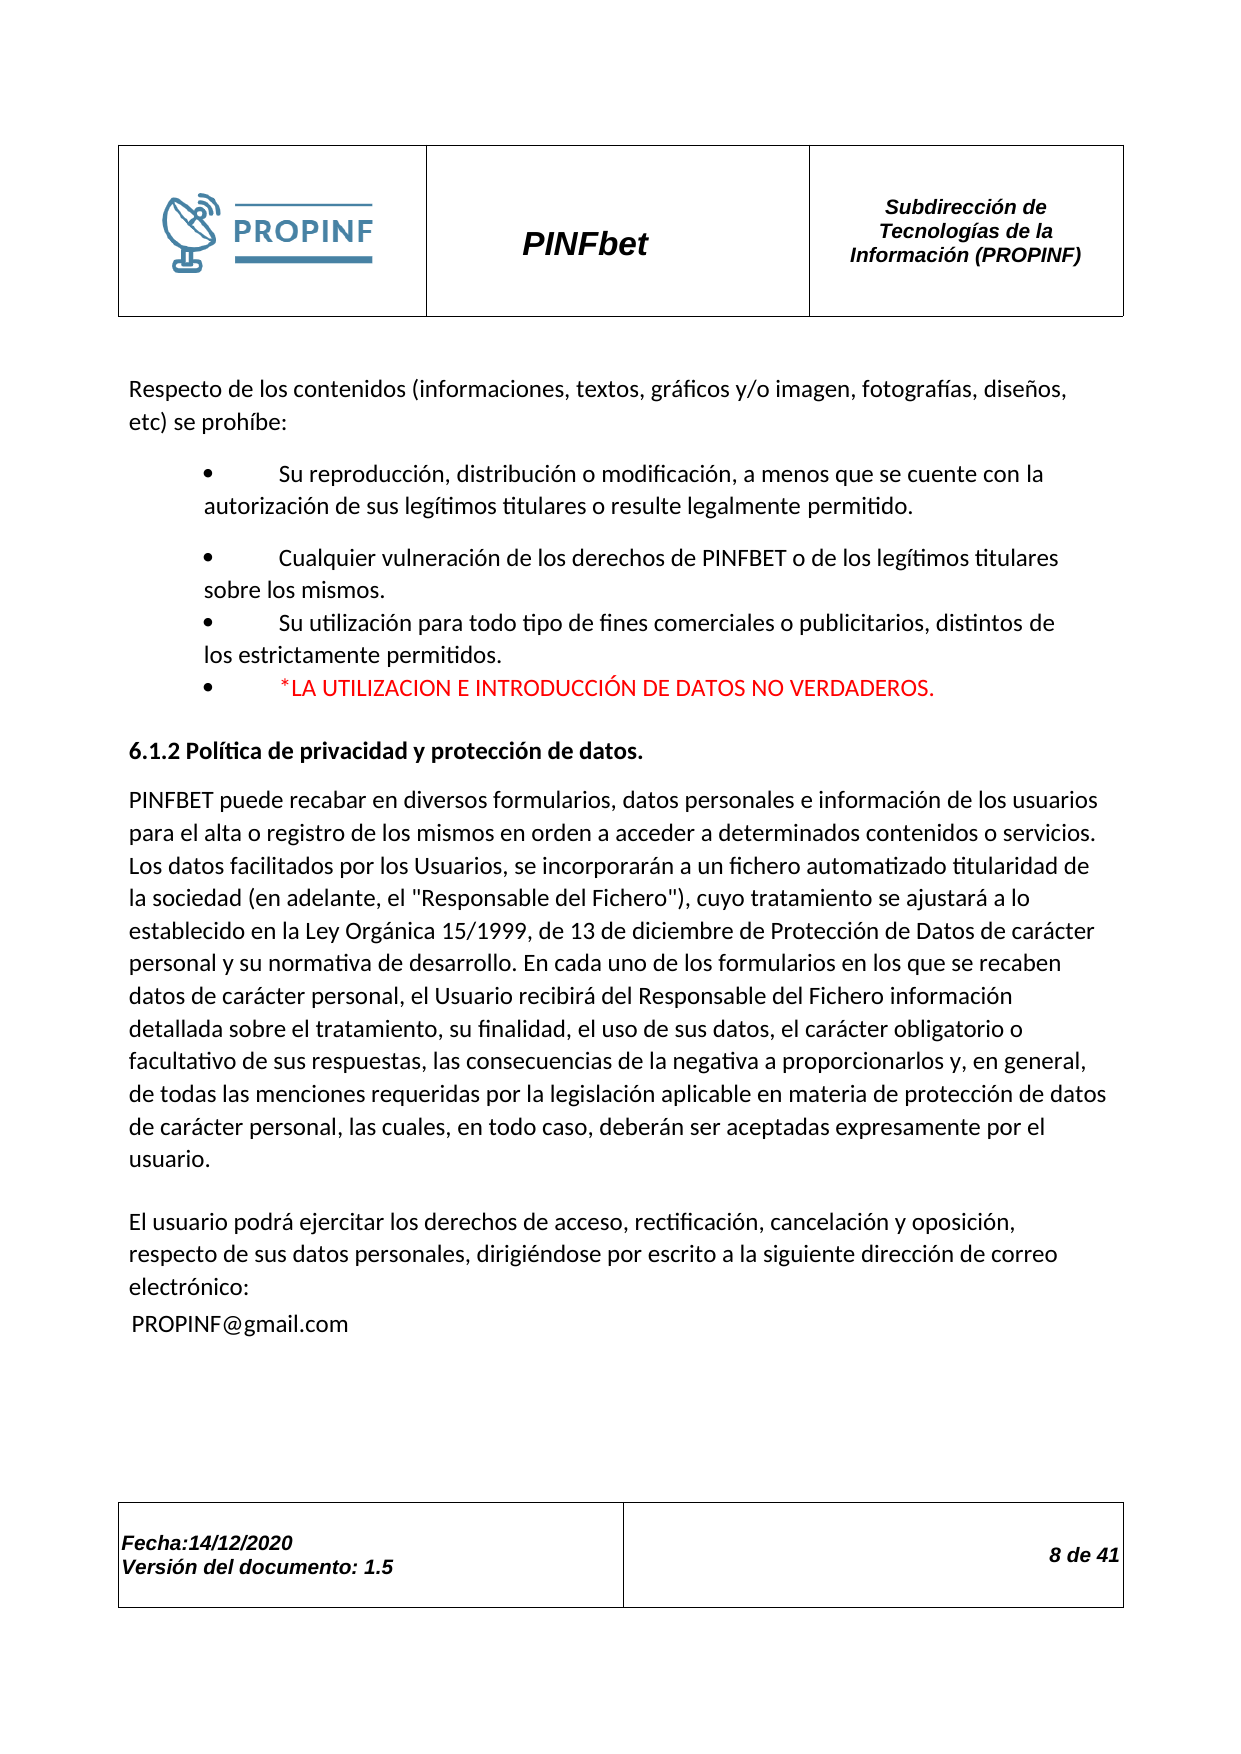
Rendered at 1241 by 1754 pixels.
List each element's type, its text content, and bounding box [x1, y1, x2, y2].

text El usuario podrá ejercitar los derechos de acceso, rectificación, cancelación y oposición, respecto de sus datos personales, dirigiéndose por escrito a la siguiente dirección de correo electrónico: [129, 1206, 1062, 1302]
text Respecto de los contenidos (informaciones, textos, gráficos y/o imagen, fotografías, diseños, etc) se prohíbe: [129, 374, 1110, 437]
list Su utilización para todo tipo de fines comerciales o publicitarios, distintos de los estrictamente permitidos. [204, 607, 1075, 670]
list *LA UTILIZACION E INTRODUCCIÓN DE DATOS NO VERDADEROS. [204, 672, 1075, 703]
text PINFBET puede recabar en diversos formularios, datos personales e información de los usuarios para el alta o registro de los mismos en orden a acceder a determinados contenidos o servicios. Los datos facilitados por los Usuarios, se incorporarán a un fichero automatizado titularidad de la sociedad (en adelante, el "Responsable del Fichero"), cuyo tratamiento se ajustará a lo establecido en la Ley Orgánica 15/1999, de 13 de diciembre de Protección de Datos de carácter personal y su normativa de desarrollo. En cada uno de los formularios en los que se recaben datos de carácter personal, el Usuario recibirá del Responsable del Fichero información detallada sobre el tratamiento, su finalidad, el uso de sus datos, el carácter obligatorio o facultativo de sus respuestas, las consecuencias de la negativa a proporcionarlos y, en general, de todas las menciones requeridas por la legislación aplicable en materia de protección de datos de carácter personal, las cuales, en todo caso, deberán ser aceptadas expresamente por el usuario. [129, 784, 1109, 1174]
list Cualquier vulneración de los derechos de PINFBET o de los legítimos titulares sobre los mismos. [204, 542, 1064, 605]
list Su reproducción, distribución o modificación, a menos que se cuente con la autorización de sus legítimos titulares o resulte legalmente permitido. [204, 458, 1064, 521]
text PROPINF@gmail.com [118, 1304, 1122, 1339]
picture [126, 170, 414, 301]
subtitle 6.1.2 Política de privacidad y protección de datos. [129, 735, 1122, 766]
